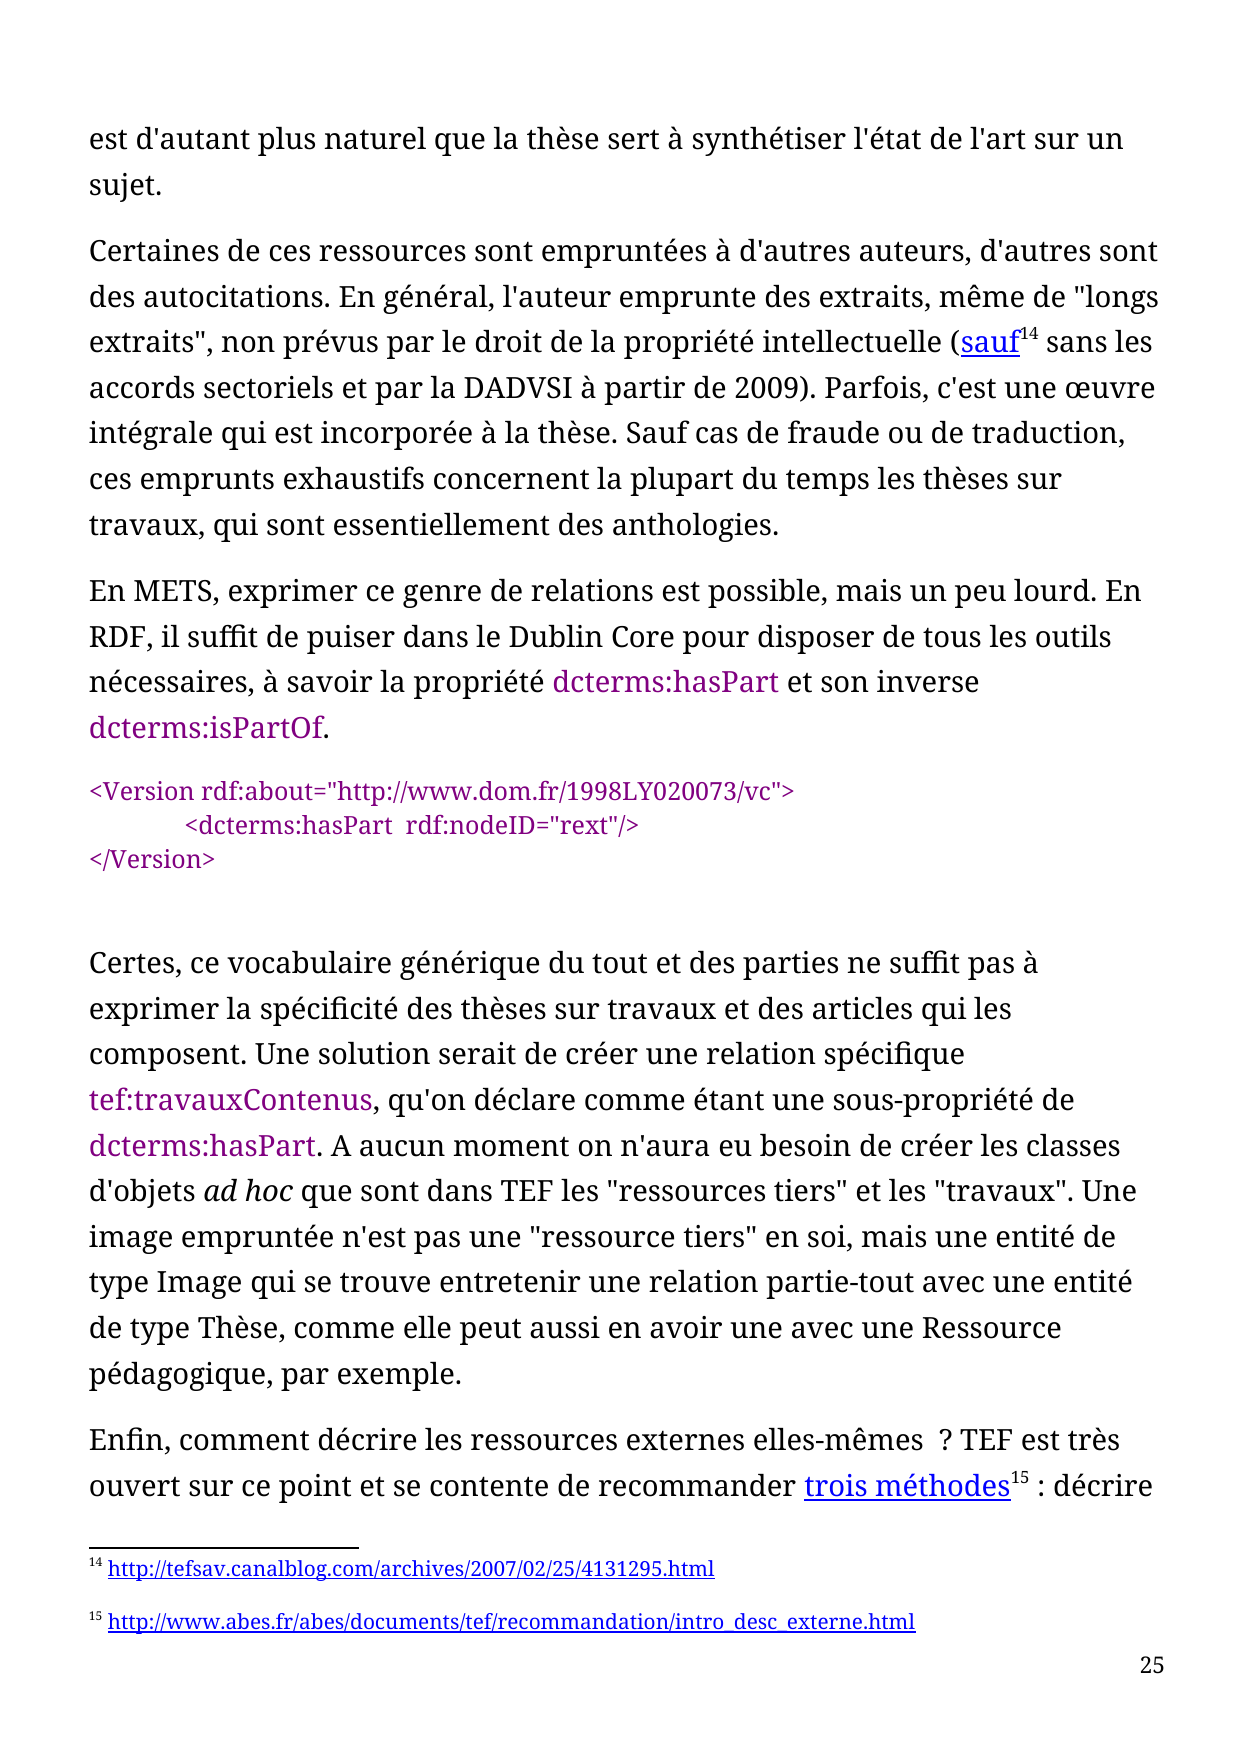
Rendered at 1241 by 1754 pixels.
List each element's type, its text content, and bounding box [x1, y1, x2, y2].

text Enfin, comment décrire les ressources externes elles-mêmes ? TEF est très ouvert sur ce point et se contente de recommander trois méthodes : décrire la ressource en DC structuré ; la décrire avec la propriété dcterms:bibliographicCitation (bloc de texte idéalement extrait du document lui-même) ; identifier la ressource avec dc:identifier. Dans le contexte décentralisé de RDF, qui assume sans vergogne cette logique qui est déjà au cœur du Web, c'est évidemment cette dernière méthode qui est préférable. Pour mentionner une ressource externe, il devrait suffire de mentionner son URI pour permettre à une application exploitant les métadonnées de thèse d'en savoir plus sur la ressource externe en question, c'est-à-dire d'en découvrir quelque part des descriptions RDF. Dans notre exemple, le DOI d'un article sert de base pour lui associer une URI : [89, 1419, 1165, 1505]
text Certes, ce vocabulaire générique du tout et des parties ne suffit pas à exprimer la spécificité des thèses sur travaux et des articles qui les composent. Une solution serait de créer une relation spécifique tef:travauxContenus, qu'on déclare comme étant une sous-propriété de dcterms:hasPart. A aucun moment on n'aura eu besoin de créer les classes d'objets ad hoc que sont dans TEF les "ressources tiers" et les "travaux". Une image empruntée n'est pas une "ressource tiers" en soi, mais une entité de type Image qui se trouve entretenir une relation partie-tout avec une entité de type Thèse, comme elle peut aussi en avoir une avec une Ressource pédagogique, par exemple. [89, 942, 1165, 1393]
text http://www.abes.fr/abes/documents/tef/recommandation/intro_desc_externe.html [89, 1607, 1165, 1636]
text <dcterms:hasPart rdf:nodeID="rext"/> [89, 808, 1165, 842]
text </Version> [89, 842, 1165, 876]
text est d'autant plus naturel que la thèse sert à synthétiser l'état de l'art sur un sujet. [89, 118, 1165, 203]
text En METS, exprimer ce genre de relations est possible, mais un peu lourd. En RDF, il suffit de puiser dans le Dublin Core pour disposer de tous les outils nécessaires, à savoir la propriété dcterms:hasPart et son inverse dcterms:isPartOf. [89, 570, 1165, 747]
text Certaines de ces ressources sont empruntées à d'autres auteurs, d'autres sont des autocitations. En général, l'auteur emprunte des extraits, même de "longs extraits", non prévus par le droit de la propriété intellectuelle (sauf sans les accords sectoriels et par la DADVSI à partir de 2009). Parfois, c'est une œuvre intégrale qui est incorporée à la thèse. Sauf cas de fraude ou de traduction, ces emprunts exhaustifs concernent la plupart du temps les thèses sur travaux, qui sont essentiellement des anthologies. [89, 230, 1165, 544]
text http://tefsav.canalblog.com/archives/2007/02/25/4131295.html [89, 1554, 1165, 1582]
text <Version rdf:about="http://www.dom.fr/1998LY020073/vc"> [89, 774, 1165, 808]
